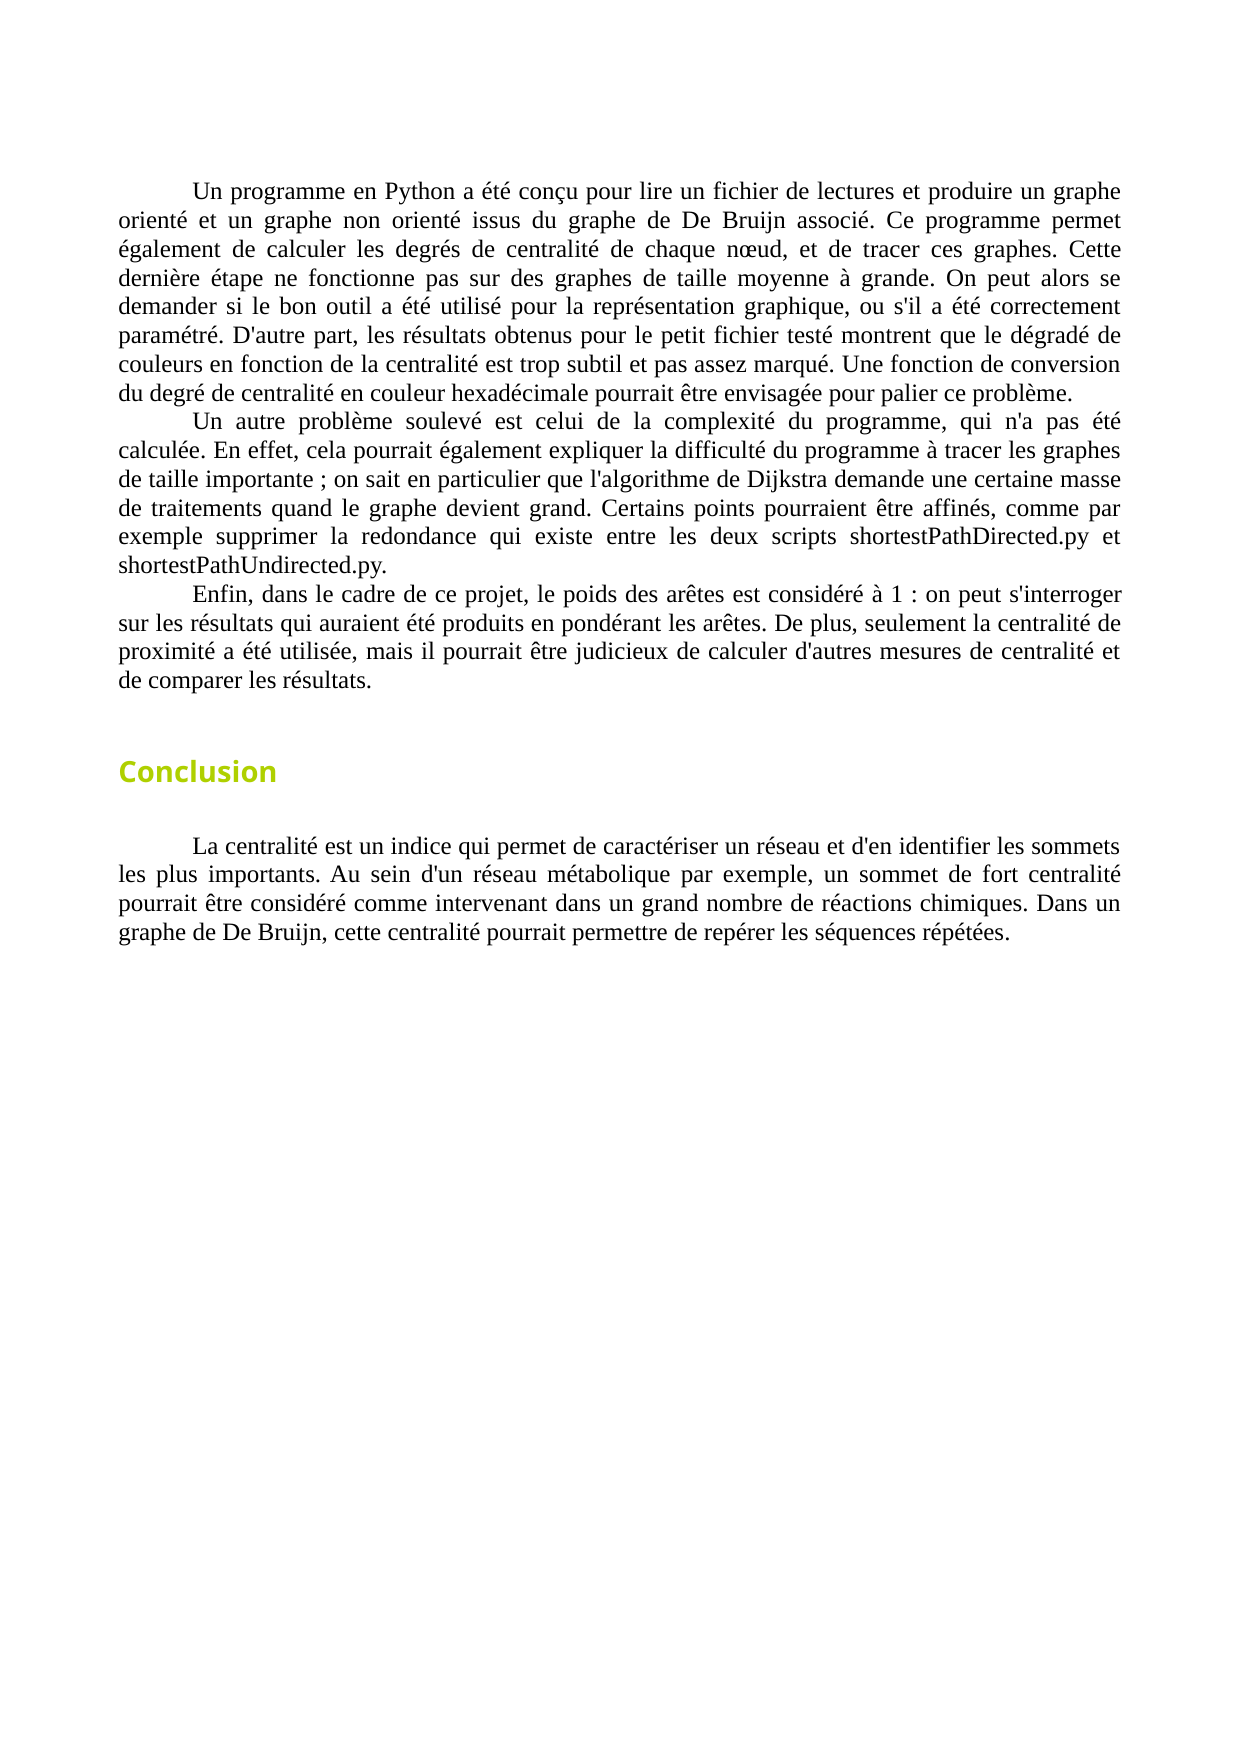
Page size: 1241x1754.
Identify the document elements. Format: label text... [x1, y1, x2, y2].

text Un programme en Python a été conçu pour lire un fichier de lectures et produire un graphe orienté et un graphe non orienté issus du graphe de De Bruijn associé. Ce programme permet également de calculer les degrés de centralité de chaque nœud, et de tracer ces graphes. Cette dernière étape ne fonctionne pas sur des graphes de taille moyenne à grande. On peut alors se demander si le bon outil a été utilisé pour la représentation graphique, ou s'il a été correctement paramétré. D'autre part, les résultats obtenus pour le petit fichier testé montrent que le dégradé de couleurs en fonction de la centralité est trop subtil et pas assez marqué. Une fonction de conversion du degré de centralité en couleur hexadécimale pourrait être envisagée pour palier ce problème. [118, 176, 1122, 406]
text Conclusion [118, 751, 1122, 791]
text Enfin, dans le cadre de ce projet, le poids des arêtes est considéré à 1 : on peut s'interroger sur les résultats qui auraient été produits en pondérant les arêtes. De plus, seulement la centralité de proximité a été utilisée, mais il pourrait être judicieux de calculer d'autres mesures de centralité et de comparer les résultats. [118, 579, 1122, 694]
text La centralité est un indice qui permet de caractériser un réseau et d'en identifier les sommets les plus importants. Au sein d'un réseau métabolique par exemple, un sommet de fort centralité pourrait être considéré comme intervenant dans un grand nombre de réactions chimiques. Dans un graphe de De Bruijn, cette centralité pourrait permettre de repérer les séquences répétées. [118, 831, 1122, 946]
text Un autre problème soulevé est celui de la complexité du programme, qui n'a pas été calculée. En effet, cela pourrait également expliquer la difficulté du programme à tracer les graphes de taille importante ; on sait en particulier que l'algorithme de Dijkstra demande une certaine masse de traitements quand le graphe devient grand. Certains points pourraient être affinés, comme par exemple supprimer la redondance qui existe entre les deux scripts shortestPathDirected.py et shortestPathUndirected.py. [118, 406, 1122, 579]
